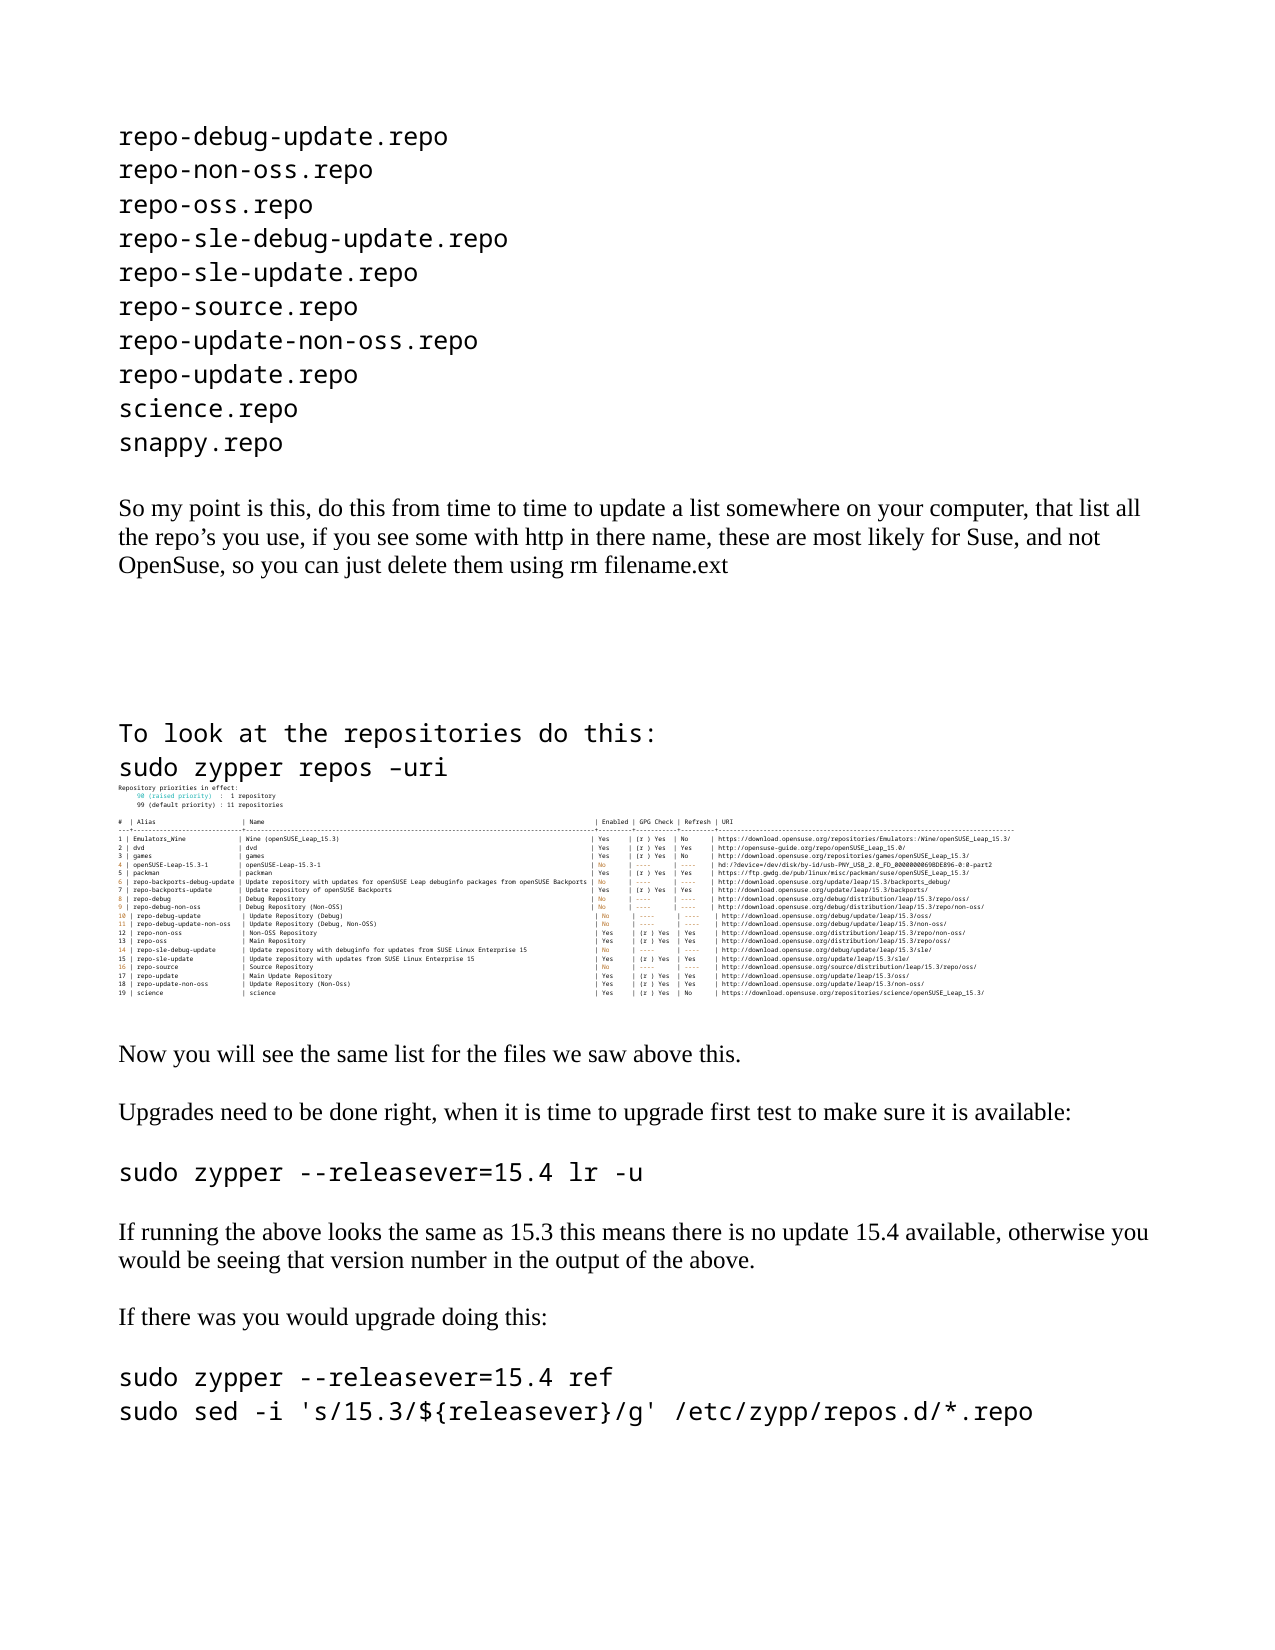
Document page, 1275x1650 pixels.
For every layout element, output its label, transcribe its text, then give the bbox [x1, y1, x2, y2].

text sudo zypper --releasever=15.4 lr -u [118, 1154, 1157, 1188]
text sudo zypper repos –uri [118, 749, 1157, 783]
text sudo sed -i 's/15.3/${releasever}/g' /etc/zypp/repos.d/*.repo [118, 1393, 1157, 1428]
text To look at the repositories do this: [118, 715, 1157, 749]
text If there was you would upgrade doing this: [118, 1302, 1157, 1331]
text sudo zypper --releasever=15.4 ref [118, 1359, 1157, 1393]
text If running the above looks the same as 15.3 this means there is no update 15.4 available, otherwise you would be seeing that version number in the output of the above. [118, 1217, 1157, 1274]
text Upgrades need to be done right, when it is time to upgrade first test to make sure it is available: [118, 1097, 1157, 1126]
text repo-debug-update.repo repo-non-oss.repo repo-oss.repo repo-sle-debug-update.repo repo-sle-update.repo repo-source.repo repo-update-non-oss.repo repo-update.repo science.repo snappy.repo So my point is this, do this from time to time to update a list somewhere on your computer, that list all the repo’s you use, if you see some with http in there name, these are most likely for Suse, and not OpenSuse, so you can just delete them using rm filename.ext [118, 118, 1157, 579]
text Repository priorities in effect: 90 (raised priority) : 1 repository 99 (default priority) : 11 repositories # | Alias | Name | Enabled | GPG Check | Refresh | URI ---+-----------------------------+---------------------------------------------------------------------------------------------+---------+-----------+---------+------------------------------------------------------------------------------- 1 | Emulators_Wine | Wine (openSUSE_Leap_15.3) | Yes | (r ) Yes | No | https://download.opensuse.org/repositories/Emulators:/Wine/openSUSE_Leap_15.3/ 2 | dvd | dvd | Yes | (r ) Yes | Yes | http://opensuse-guide.org/repo/openSUSE_Leap_15.0/ 3 | games | games | Yes | (r ) Yes | No | http://download.opensuse.org/repositories/games/openSUSE_Leap_15.3/ 4 | openSUSE-Leap-15.3-1 | openSUSE-Leap-15.3-1 | No | ---- | ---- | hd:/?device=/dev/disk/by-id/usb-PNY_USB_2.0_FD_0000000069BDE896-0:0-part2 5 | packman | packman | Yes | (r ) Yes | Yes | https://ftp.gwdg.de/pub/linux/misc/packman/suse/openSUSE_Leap_15.3/ 6 | repo-backports-debug-update | Update repository with updates for openSUSE Leap debuginfo packages from openSUSE Backports | No | ---- | ---- | http://download.opensuse.org/update/leap/15.3/backports_debug/ 7 | repo-backports-update | Update repository of openSUSE Backports | Yes | (r ) Yes | Yes | http://download.opensuse.org/update/leap/15.3/backports/ 8 | repo-debug | Debug Repository | No | ---- | ---- | http://download.opensuse.org/debug/distribution/leap/15.3/repo/oss/ 9 | repo-debug-non-oss | Debug Repository (Non-OSS) | No | ---- | ---- | http://download.opensuse.org/debug/distribution/leap/15.3/repo/non-oss/ 10 | repo-debug-update | Update Repository (Debug) | No | ---- | ---- | http://download.opensuse.org/debug/update/leap/15.3/oss/ 11 | repo-debug-update-non-oss | Update Repository (Debug, Non-OSS) | No | ---- | ---- | http://download.opensuse.org/debug/update/leap/15.3/non-oss/ 12 | repo-non-oss | Non-OSS Repository | Yes | (r ) Yes | Yes | http://download.opensuse.org/distribution/leap/15.3/repo/non-oss/ 13 | repo-oss | Main Repository | Yes | (r ) Yes | Yes | http://download.opensuse.org/distribution/leap/15.3/repo/oss/ 14 | repo-sle-debug-update | Update repository with debuginfo for updates from SUSE Linux Enterprise 15 | No | ---- | ---- | http://download.opensuse.org/debug/update/leap/15.3/sle/ 15 | repo-sle-update | Update repository with updates from SUSE Linux Enterprise 15 | Yes | (r ) Yes | Yes | http://download.opensuse.org/update/leap/15.3/sle/ 16 | repo-source | Source Repository | No | ---- | ---- | http://download.opensuse.org/source/distribution/leap/15.3/repo/oss/ 17 | repo-update | Main Update Repository | Yes | (r ) Yes | Yes | http://download.opensuse.org/update/leap/15.3/oss/ 18 | repo-update-non-oss | Update Repository (Non-Oss) | Yes | (r ) Yes | Yes | http://download.opensuse.org/update/leap/15.3/non-oss/ 19 | science | science | Yes | (r ) Yes | No | https://download.opensuse.org/repositories/science/openSUSE_Leap_15.3/ Now you will see the same list for the files we saw above this. [118, 783, 1157, 1068]
